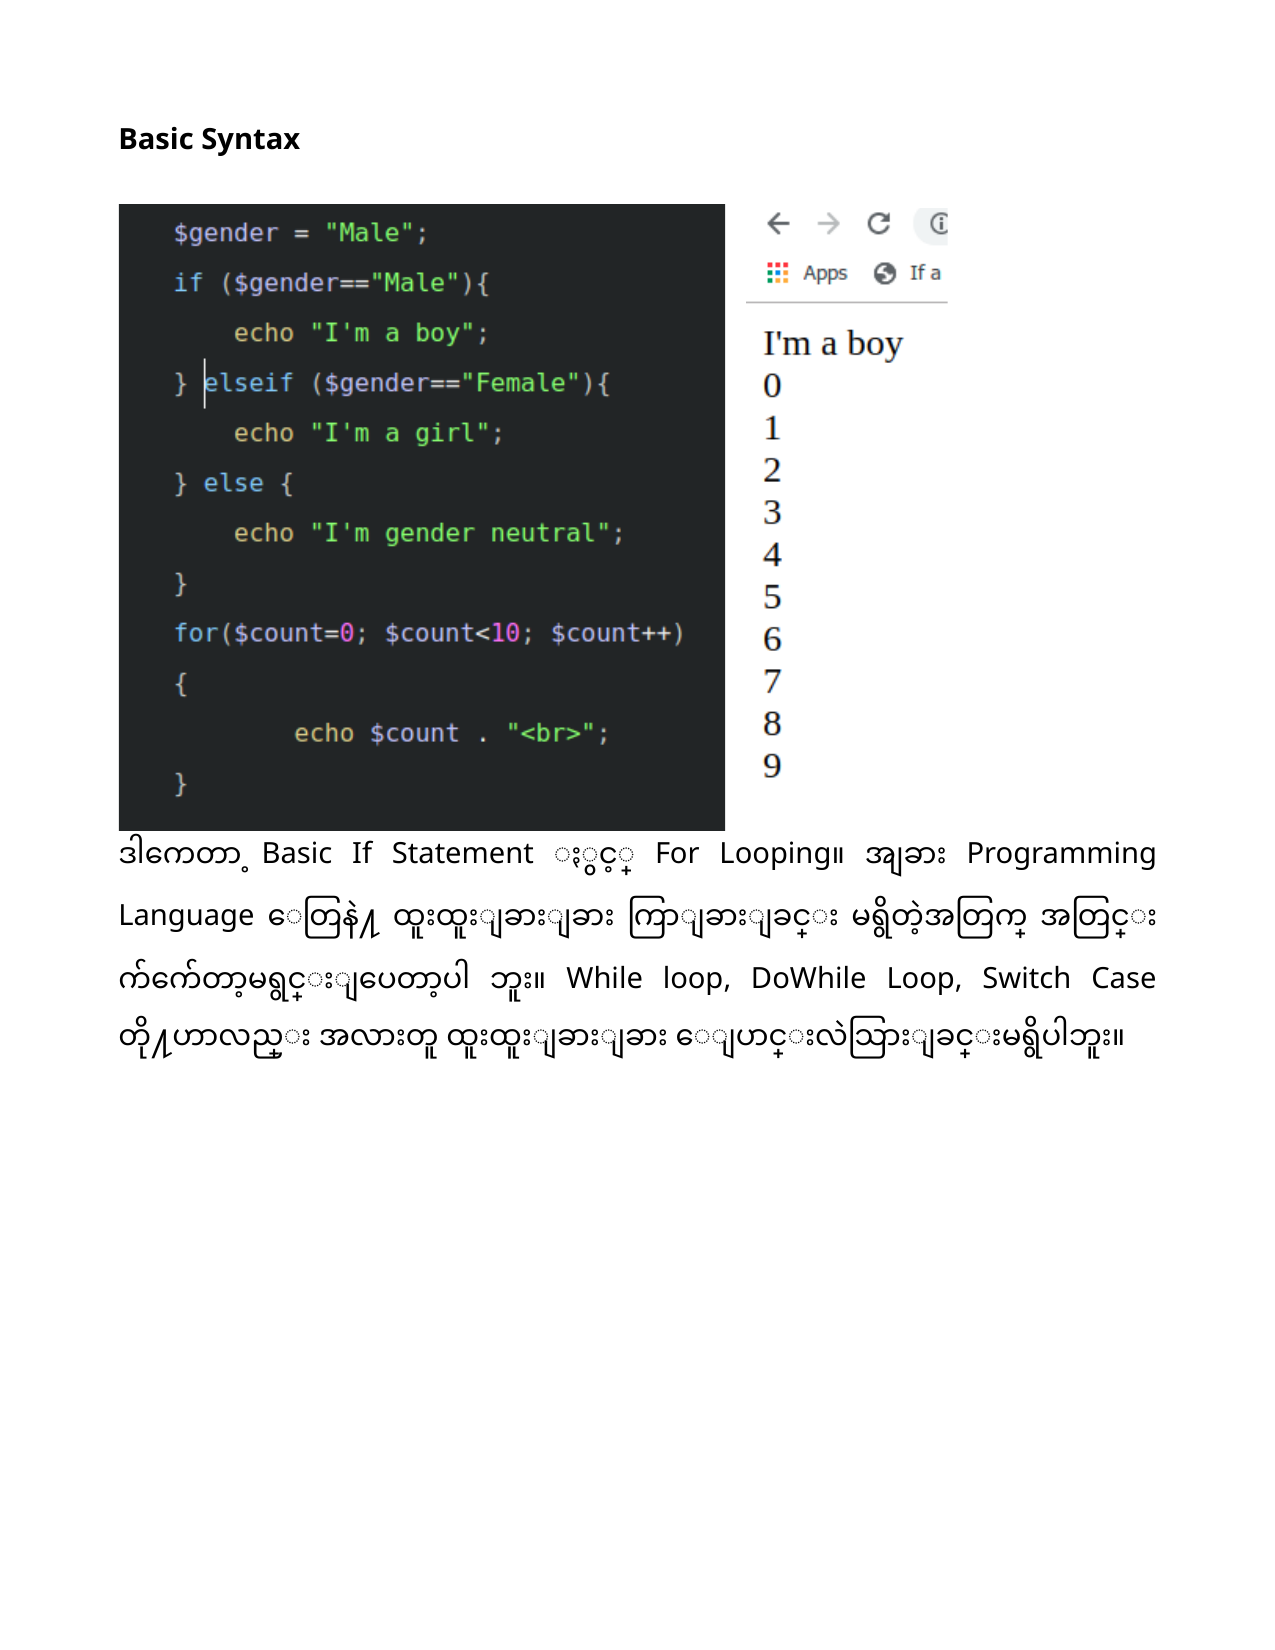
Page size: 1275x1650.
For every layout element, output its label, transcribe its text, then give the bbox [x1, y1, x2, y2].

text Basic Syntax [118, 118, 1157, 158]
picture [746, 208, 948, 809]
text ဒါကေတာ့ Basic If Statement ႏွင့္ For Looping။ အျခား Programming Language ေတြနဲ႔ ထူးထူးျခားျခား ကြာျခားျခင္း မရွိတဲ့အတြက္ အတြင္းက်က်ေတာ့မရွင္းျပေတာ့ပါ ဘူး။ While loop, DoWhile Loop, Switch Case တို႔ဟာလည္း အလားတူ ထူးထူးျခားျခား ေျပာင္းလဲသြားျခင္းမရွိပါဘူး။ [118, 832, 1157, 1057]
picture [118, 204, 725, 831]
